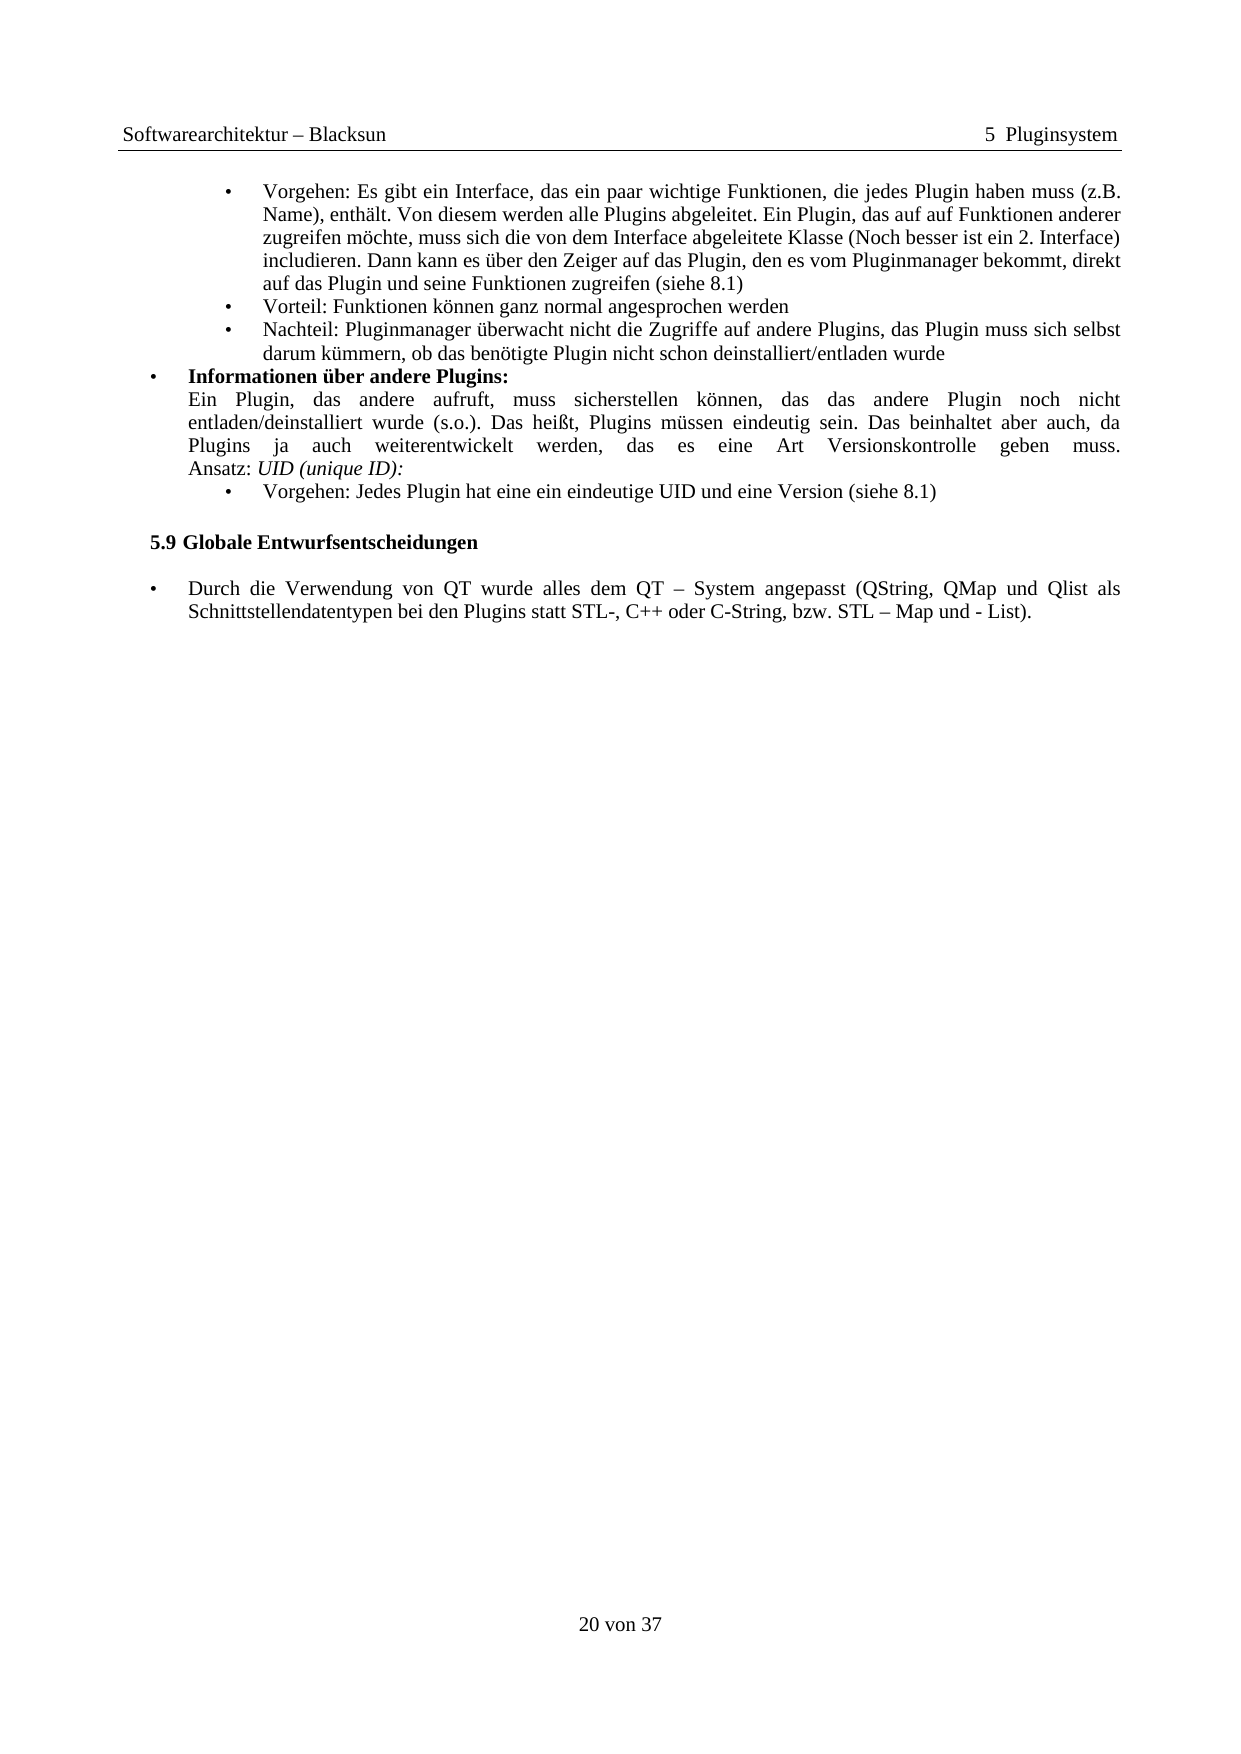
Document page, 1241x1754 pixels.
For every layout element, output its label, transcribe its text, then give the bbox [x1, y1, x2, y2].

list Nachteil: Pluginmanager überwacht nicht die Zugriffe auf andere Plugins, das Plugin muss sich selbst darum kümmern, ob das benötigte Plugin nicht schon deinstalliert/entladen wurde [225, 318, 1122, 364]
list Durch die Verwendung von QT wurde alles dem QT – System angepasst (QString, QMap und Qlist als Schnittstellendatentypen bei den Plugins statt STL-, C++ oder C-String, bzw. STL – Map und - List). [150, 577, 1122, 623]
list Vorgehen: Jedes Plugin hat eine ein eindeutige UID und eine Version (siehe 8.1) [225, 480, 1122, 503]
list Ein Plugin, das andere aufruft, muss sicherstellen können, das das andere Plugin noch nicht entladen/deinstalliert wurde (s.o.). Das heißt, Plugins müssen eindeutig sein. Das beinhaltet aber auch, da Plugins ja auch weiterentwickelt werden, das es eine Art Versionskontrolle geben muss. Ansatz: UID (unique ID): [150, 388, 1122, 480]
list Vorteil: Funktionen können ganz normal angesprochen werden [225, 295, 1122, 318]
list Informationen über andere Plugins: [150, 364, 1122, 388]
subtitle Globale Entwurfsentscheidungen [145, 531, 1122, 554]
list Vorgehen: Es gibt ein Interface, das ein paar wichtige Funktionen, die jedes Plugin haben muss (z.B. Name), enthält. Von diesem werden alle Plugins abgeleitet. Ein Plugin, das auf auf Funktionen anderer zugreifen möchte, muss sich die von dem Interface abgeleitete Klasse (Noch besser ist ein 2. Interface) includieren. Dann kann es über den Zeiger auf das Plugin, den es vom Pluginmanager bekommt, direkt auf das Plugin und seine Funktionen zugreifen (siehe 8.1) [225, 179, 1122, 295]
